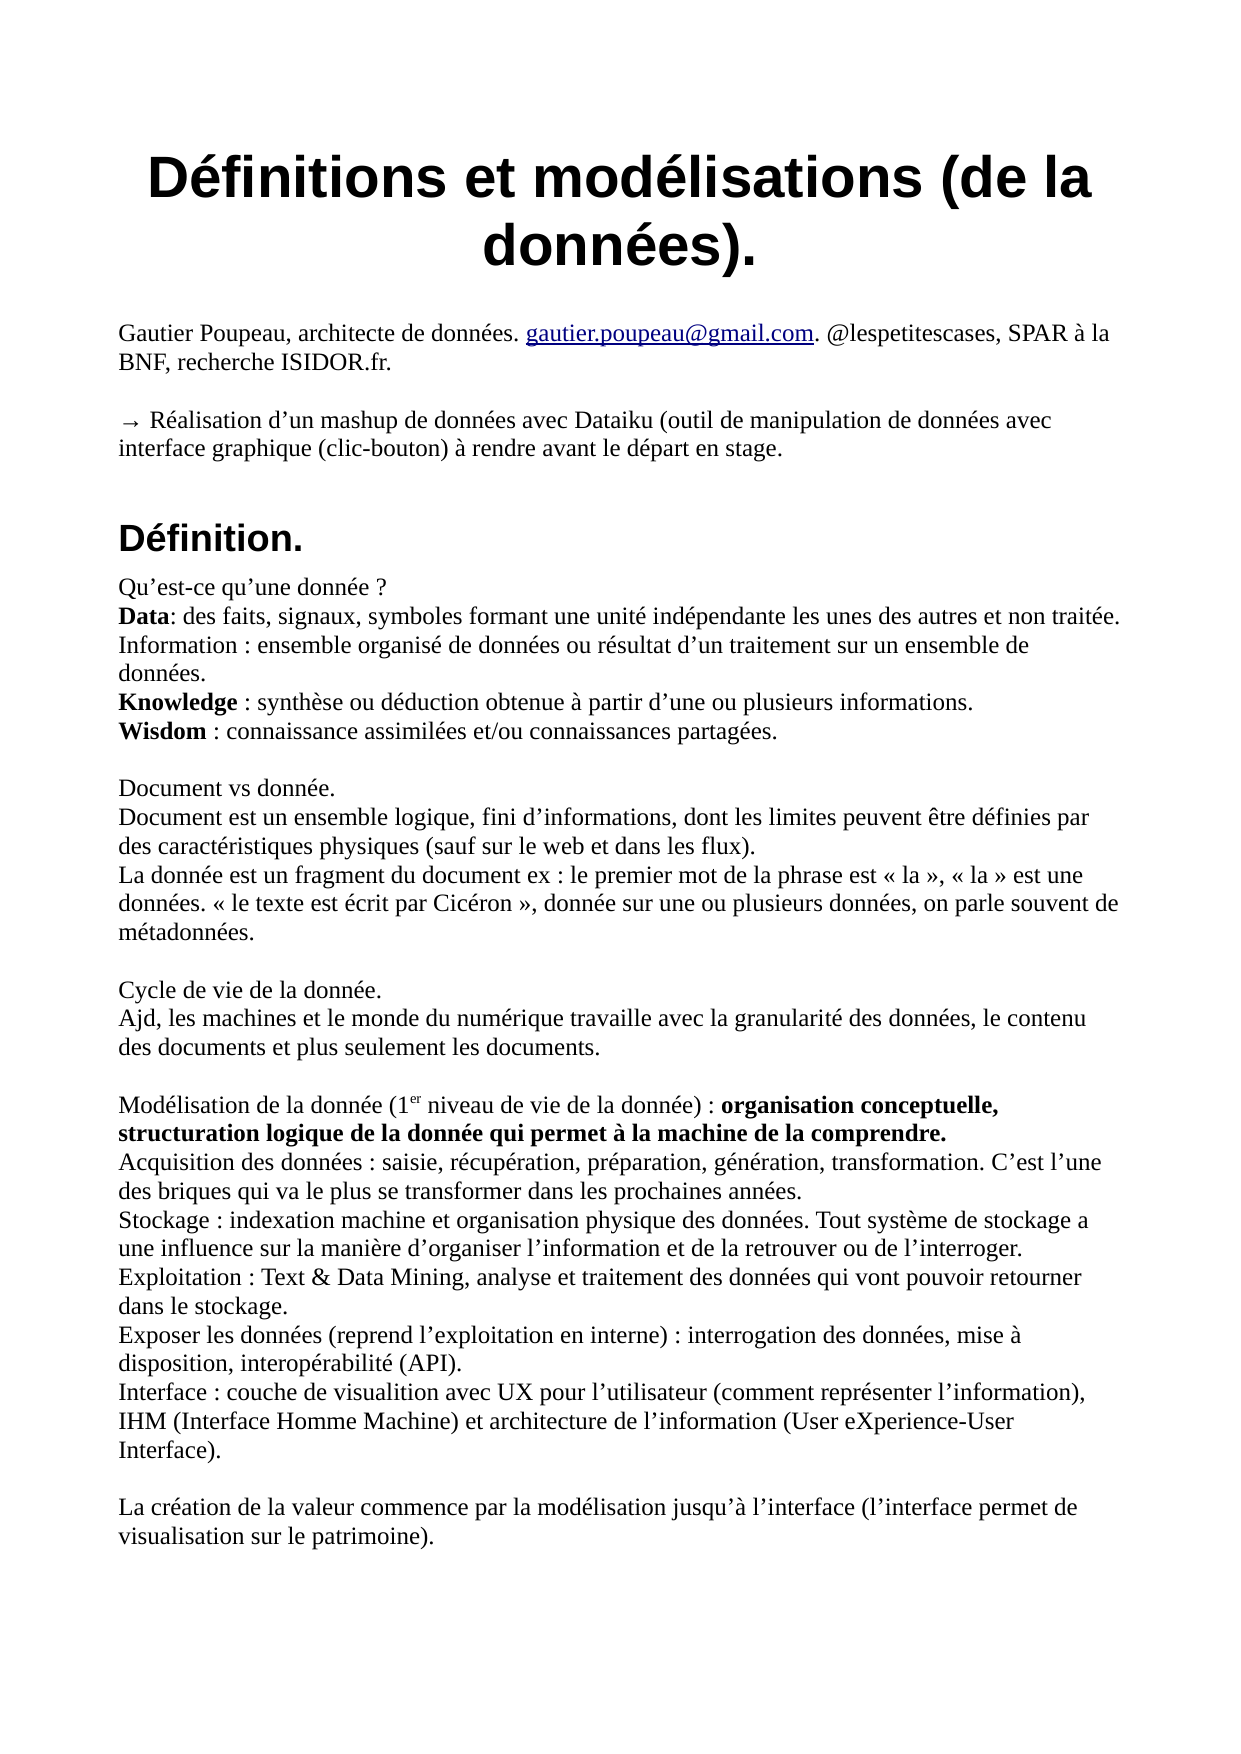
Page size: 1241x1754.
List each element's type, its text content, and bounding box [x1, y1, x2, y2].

text La donnée est un fragment du document ex : le premier mot de la phrase est « la », « la » est une données. « le texte est écrit par Cicéron », donnée sur une ou plusieurs données, on parle souvent de métadonnées. [118, 860, 1122, 946]
text Data: des faits, signaux, symboles formant une unité indépendante les unes des autres et non traitée. [118, 601, 1122, 630]
text Exploitation : Text & Data Mining, analyse et traitement des données qui vont pouvoir retourner dans le stockage. [118, 1262, 1122, 1320]
text Acquisition des données : saisie, récupération, préparation, génération, transformation. C’est l’une des briques qui va le plus se transformer dans les prochaines années. [118, 1147, 1122, 1205]
text Document est un ensemble logique, fini d’informations, dont les limites peuvent être définies par des caractéristiques physiques (sauf sur le web et dans les flux). [118, 802, 1122, 860]
title Définitions et modélisations (de la données). [118, 143, 1122, 277]
text Interface : couche de visualition avec UX pour l’utilisateur (comment représenter l’information), IHM (Interface Homme Machine) et architecture de l’information (User eXperience-User Interface). [118, 1377, 1122, 1463]
text Cycle de vie de la donnée. [118, 975, 1122, 1003]
text Stockage : indexation machine et organisation physique des données. Tout système de stockage a une influence sur la manière d’organiser l’information et de la retrouver ou de l’interroger. [118, 1205, 1122, 1262]
text Ajd, les machines et le monde du numérique travaille avec la granularité des données, le contenu des documents et plus seulement les documents. [118, 1003, 1122, 1061]
text Wisdom : connaissance assimilées et/ou connaissances partagées. [118, 716, 1122, 745]
text Modélisation de la donnée (1er niveau de vie de la donnée) : organisation conceptuelle, structuration logique de la donnée qui permet à la machine de la comprendre. [118, 1090, 1122, 1147]
text Qu’est-ce qu’une donnée ? [118, 572, 1122, 601]
text Gautier Poupeau, architecte de données. gautier.poupeau@gmail.com. @lespetitescases, SPAR à la BNF, recherche ISIDOR.fr. [118, 318, 1122, 376]
text Document vs donnée. [118, 773, 1122, 802]
text Knowledge : synthèse ou déduction obtenue à partir d’une ou plusieurs informations. [118, 687, 1122, 716]
text Information : ensemble organisé de données ou résultat d’un traitement sur un ensemble de données. [118, 630, 1122, 687]
text La création de la valeur commence par la modélisation jusqu’à l’interface (l’interface permet de visualisation sur le patrimoine). [118, 1492, 1122, 1550]
subtitle Définition. [118, 516, 1122, 560]
text → Réalisation d’un mashup de données avec Dataiku (outil de manipulation de données avec interface graphique (clic-bouton) à rendre avant le départ en stage. [118, 405, 1122, 462]
text Exposer les données (reprend l’exploitation en interne) : interrogation des données, mise à disposition, interopérabilité (API). [118, 1320, 1122, 1377]
